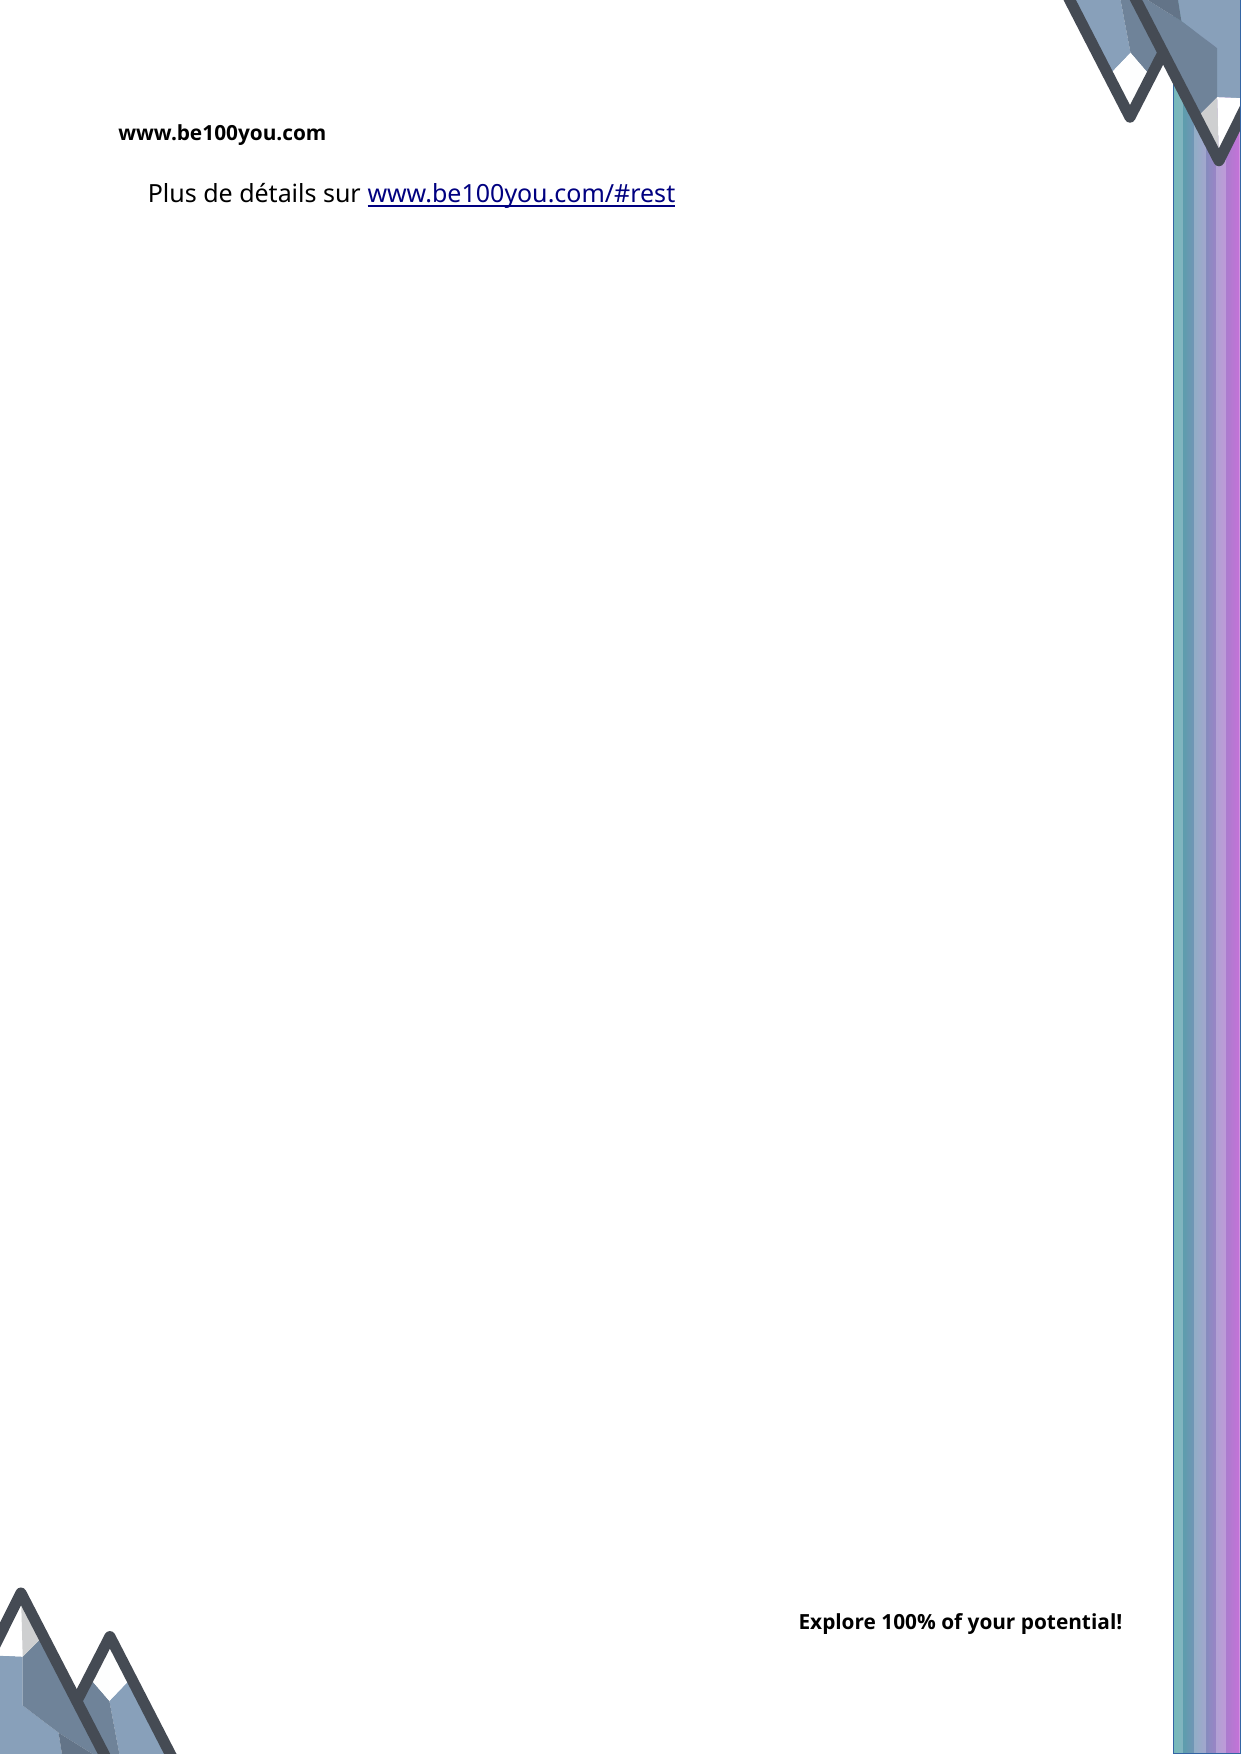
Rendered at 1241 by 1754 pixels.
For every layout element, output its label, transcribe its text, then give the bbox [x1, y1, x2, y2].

text Plus de détails sur www.be100you.com/#rest [118, 176, 1122, 210]
